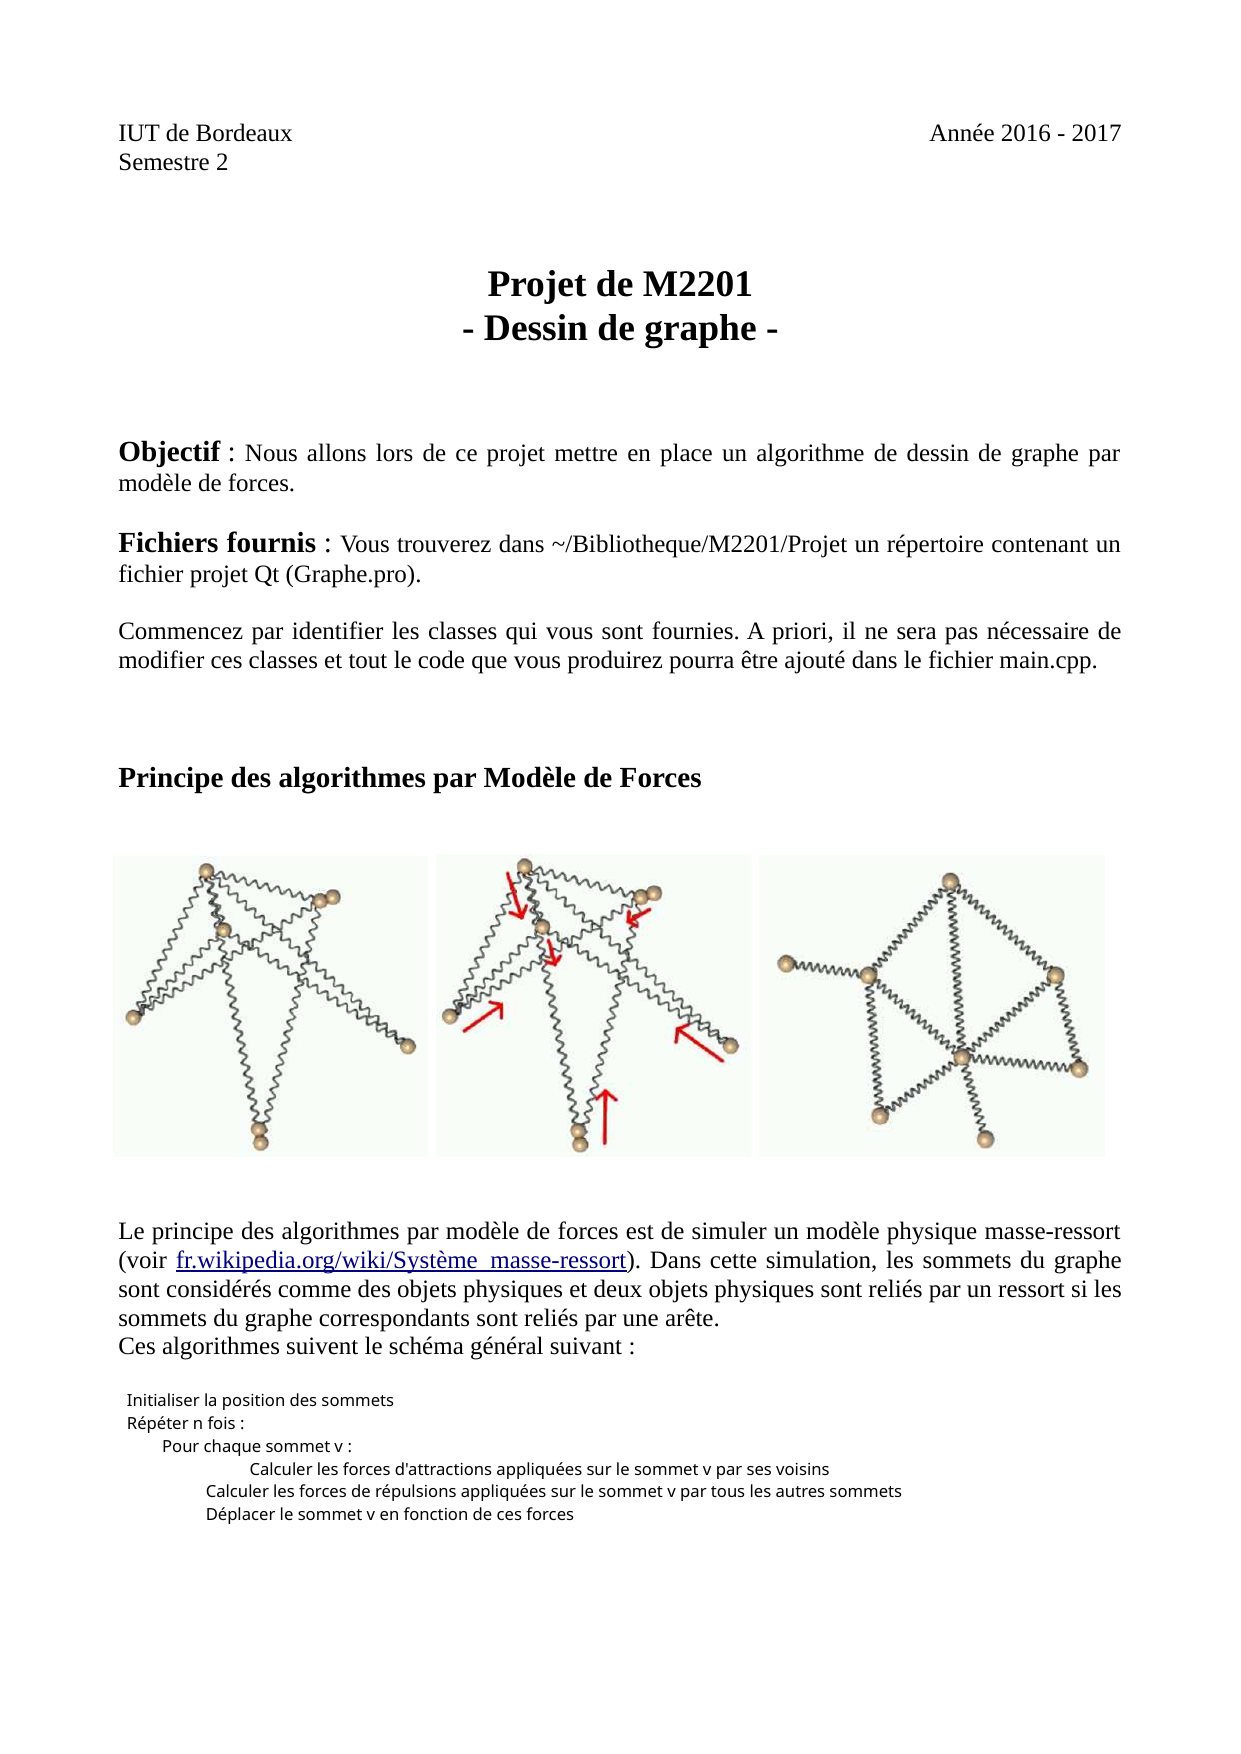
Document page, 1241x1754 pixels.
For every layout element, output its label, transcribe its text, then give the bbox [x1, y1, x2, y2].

text Calculer les forces d'attractions appliquées sur le sommet v par ses voisins [118, 1457, 1122, 1480]
text Répéter n fois : [118, 1412, 1122, 1434]
text Projet de M2201 [118, 262, 1122, 305]
text Objectif : Nous allons lors de ce projet mettre en place un algorithme de dessin de graphe par modèle de forces. [118, 434, 1122, 497]
text Calculer les forces de répulsions appliquées sur le sommet v par tous les autres sommets [118, 1480, 1122, 1502]
text Principe des algorithmes par Modèle de Forces [118, 760, 1122, 794]
text - Dessin de graphe - [118, 305, 1122, 348]
text Fichiers fournis : Vous trouverez dans ~/Bibliotheque/M2201/Projet un répertoire contenant un fichier projet Qt (Graphe.pro). [118, 525, 1122, 588]
text Le principe des algorithmes par modèle de forces est de simuler un modèle physique masse-ressort (voir fr.wikipedia.org/wiki/Système_masse-ressort). Dans cette simulation, les sommets du graphe sont considérés comme des objets physiques et deux objets physiques sont reliés par un ressort si les sommets du graphe correspondants sont reliés par une arête. [118, 1216, 1122, 1331]
text Initialiser la position des sommets [118, 1389, 1122, 1412]
text Ces algorithmes suivent le schéma général suivant : [118, 1331, 1122, 1360]
text Déplacer le sommet v en fonction de ces forces [118, 1502, 1122, 1525]
picture [111, 854, 1108, 1159]
text Commencez par identifier les classes qui vous sont fournies. A priori, il ne sera pas nécessaire de modifier ces classes et tout le code que vous produirez pourra être ajouté dans le fichier main.cpp. [118, 616, 1122, 674]
text Pour chaque sommet v : [118, 1434, 1122, 1457]
text IUT de Bordeaux Année 2016 - 2017 [118, 118, 1122, 147]
text Semestre 2 [118, 147, 1122, 176]
